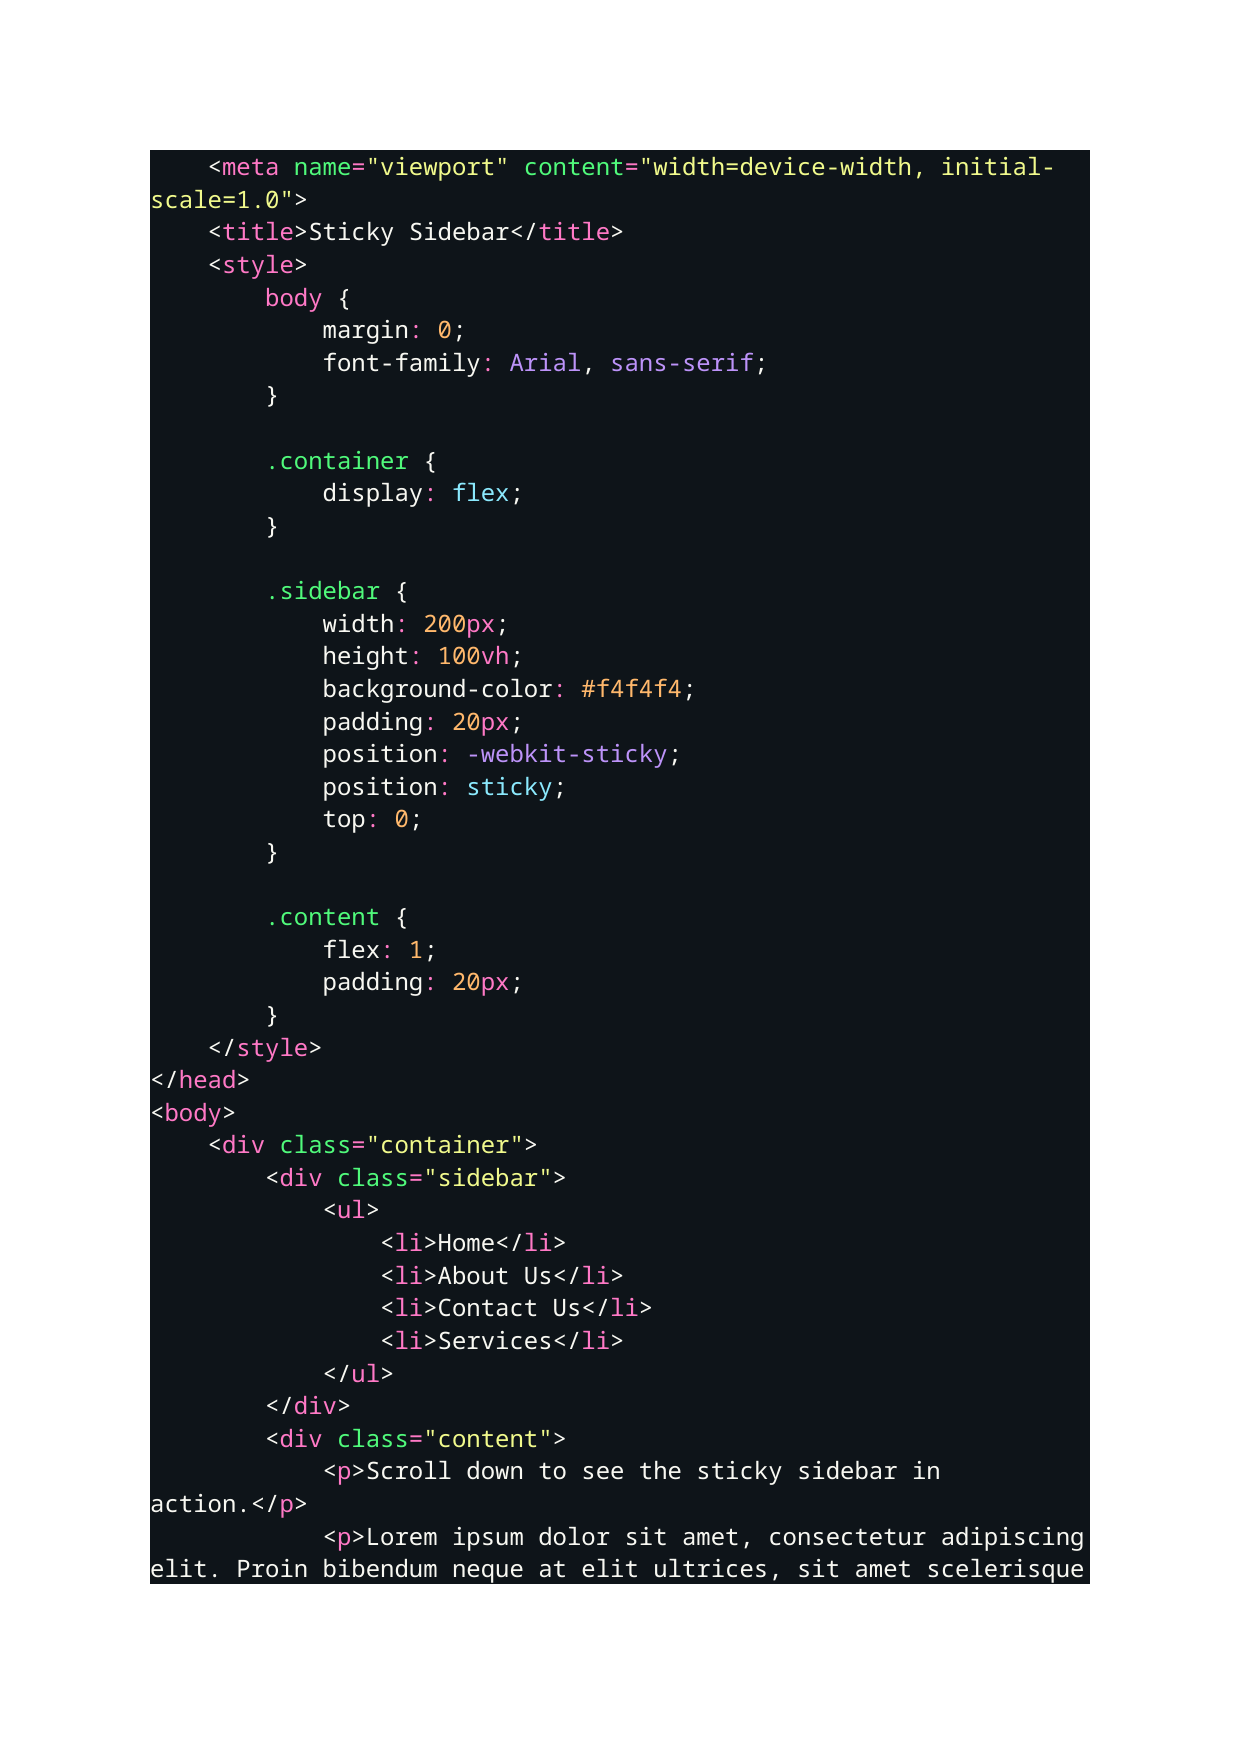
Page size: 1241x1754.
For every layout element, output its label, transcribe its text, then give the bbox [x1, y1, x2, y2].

text </ul> [150, 1356, 1090, 1389]
text } [150, 835, 1090, 867]
text } [150, 998, 1090, 1030]
text flex: 1; [150, 932, 1090, 965]
text <li>Services</li> [150, 1324, 1090, 1356]
text <li>Home</li> [150, 1226, 1090, 1258]
text </div> [150, 1389, 1090, 1422]
text body { [150, 280, 1090, 313]
text <style> [150, 248, 1090, 280]
text <meta name="viewport" content="width=device-width, initial-scale=1.0"> [150, 150, 1090, 215]
text padding: 20px; [150, 965, 1090, 998]
text padding: 20px; [150, 704, 1090, 737]
text <body> [150, 1096, 1090, 1128]
text <p>Scroll down to see the sticky sidebar in action.</p> [150, 1454, 1090, 1519]
text <title>Sticky Sidebar</title> [150, 215, 1090, 248]
text <div class="sidebar"> [150, 1161, 1090, 1193]
text <div class="container"> [150, 1128, 1090, 1161]
text .sidebar { [150, 574, 1090, 606]
text margin: 0; [150, 313, 1090, 346]
text position: sticky; [150, 769, 1090, 802]
text </head> [150, 1063, 1090, 1096]
text <p>Lorem ipsum dolor sit amet, consectetur adipiscing elit. Proin bibendum neque at elit ultrices, sit amet scelerisque [150, 1519, 1090, 1584]
text <div class="content"> [150, 1422, 1090, 1454]
text } [150, 378, 1090, 411]
text <li>About Us</li> [150, 1258, 1090, 1291]
text position: -webkit-sticky; [150, 737, 1090, 769]
text <li>Contact Us</li> [150, 1291, 1090, 1324]
text height: 100vh; [150, 639, 1090, 672]
text .content { [150, 900, 1090, 932]
text <ul> [150, 1193, 1090, 1226]
text .container { [150, 443, 1090, 476]
text width: 200px; [150, 606, 1090, 639]
text display: flex; [150, 476, 1090, 509]
text } [150, 509, 1090, 541]
text background-color: #f4f4f4; [150, 672, 1090, 704]
text font-family: Arial, sans-serif; [150, 346, 1090, 378]
text top: 0; [150, 802, 1090, 835]
text </style> [150, 1030, 1090, 1063]
